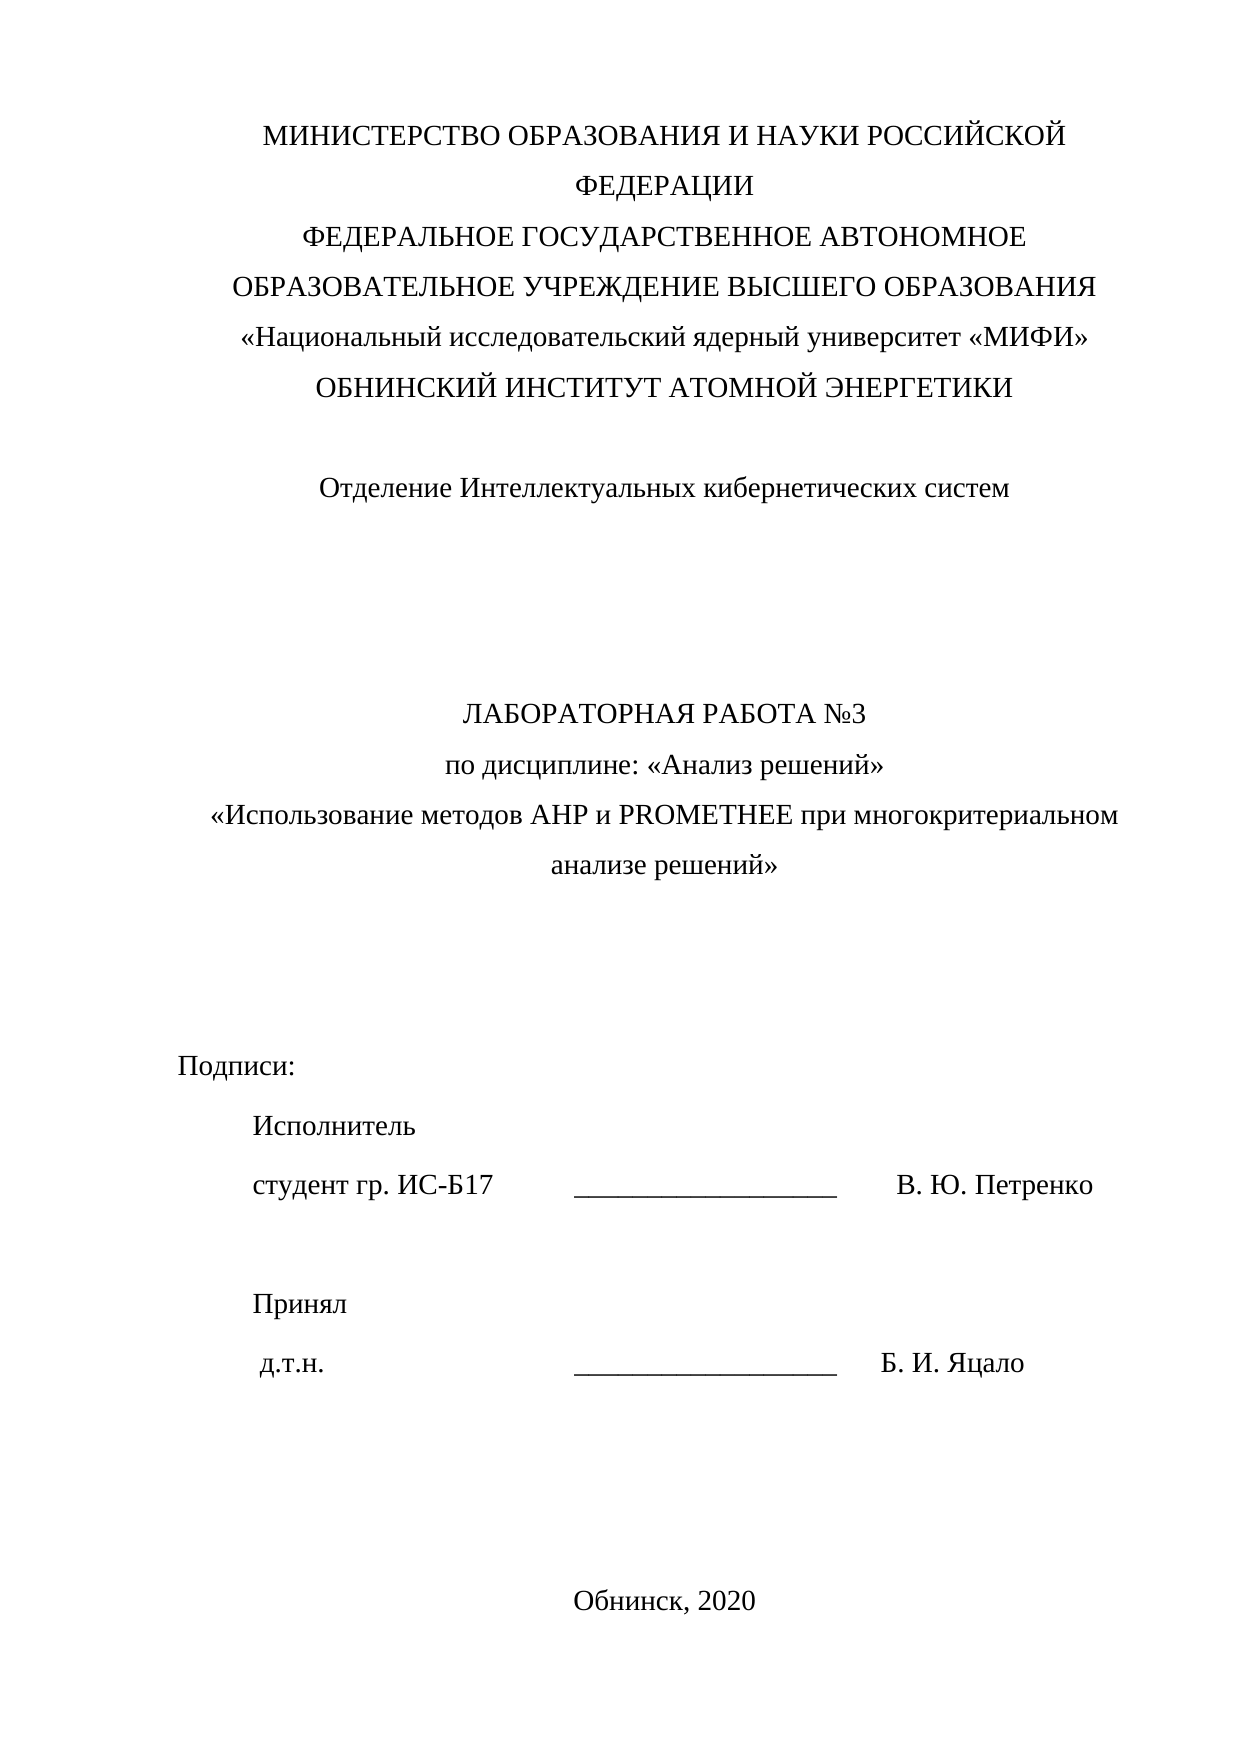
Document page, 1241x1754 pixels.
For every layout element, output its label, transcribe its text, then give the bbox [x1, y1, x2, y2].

text д.т.н. __________________ Б. И. Яцало [177, 1345, 1152, 1379]
text ЛАБОРАТОРНАЯ РАБОТА №3 [177, 697, 1152, 730]
text Отделение Интеллектуальных кибернетических систем [177, 470, 1152, 504]
text Принял [177, 1286, 1152, 1319]
text МИНИСТЕРСТВО ОБРАЗОВАНИЯ И НАУКИ РОССИЙСКОЙ ФЕДЕРАЦИИ [177, 118, 1152, 202]
text Подписи: [177, 1048, 1152, 1082]
text ФЕДЕРАЛЬНОЕ ГОСУДАРСТВЕННОЕ АВТОНОМНОЕ ОБРАЗОВАТЕЛЬНОЕ УЧРЕЖДЕНИЕ ВЫСШЕГО ОБРАЗОВАНИЯ [177, 219, 1152, 303]
text по дисциплине: «Анализ решений» [177, 747, 1152, 780]
text ОБНИНСКИЙ ИНСТИТУТ АТОМНОЙ ЭНЕРГЕТИКИ [177, 370, 1152, 403]
text Обнинск, 2020 [177, 1583, 1152, 1616]
text «Использование методов AHP и PROMETHEE при многокритериальном анализе решений» [177, 797, 1152, 881]
text «Национальный исследовательский ядерный университет «МИФИ» [177, 319, 1152, 353]
text Исполнитель [177, 1108, 1152, 1141]
text студент гр. ИС-Б17 __________________ В. Ю. Петренко [177, 1167, 1152, 1201]
